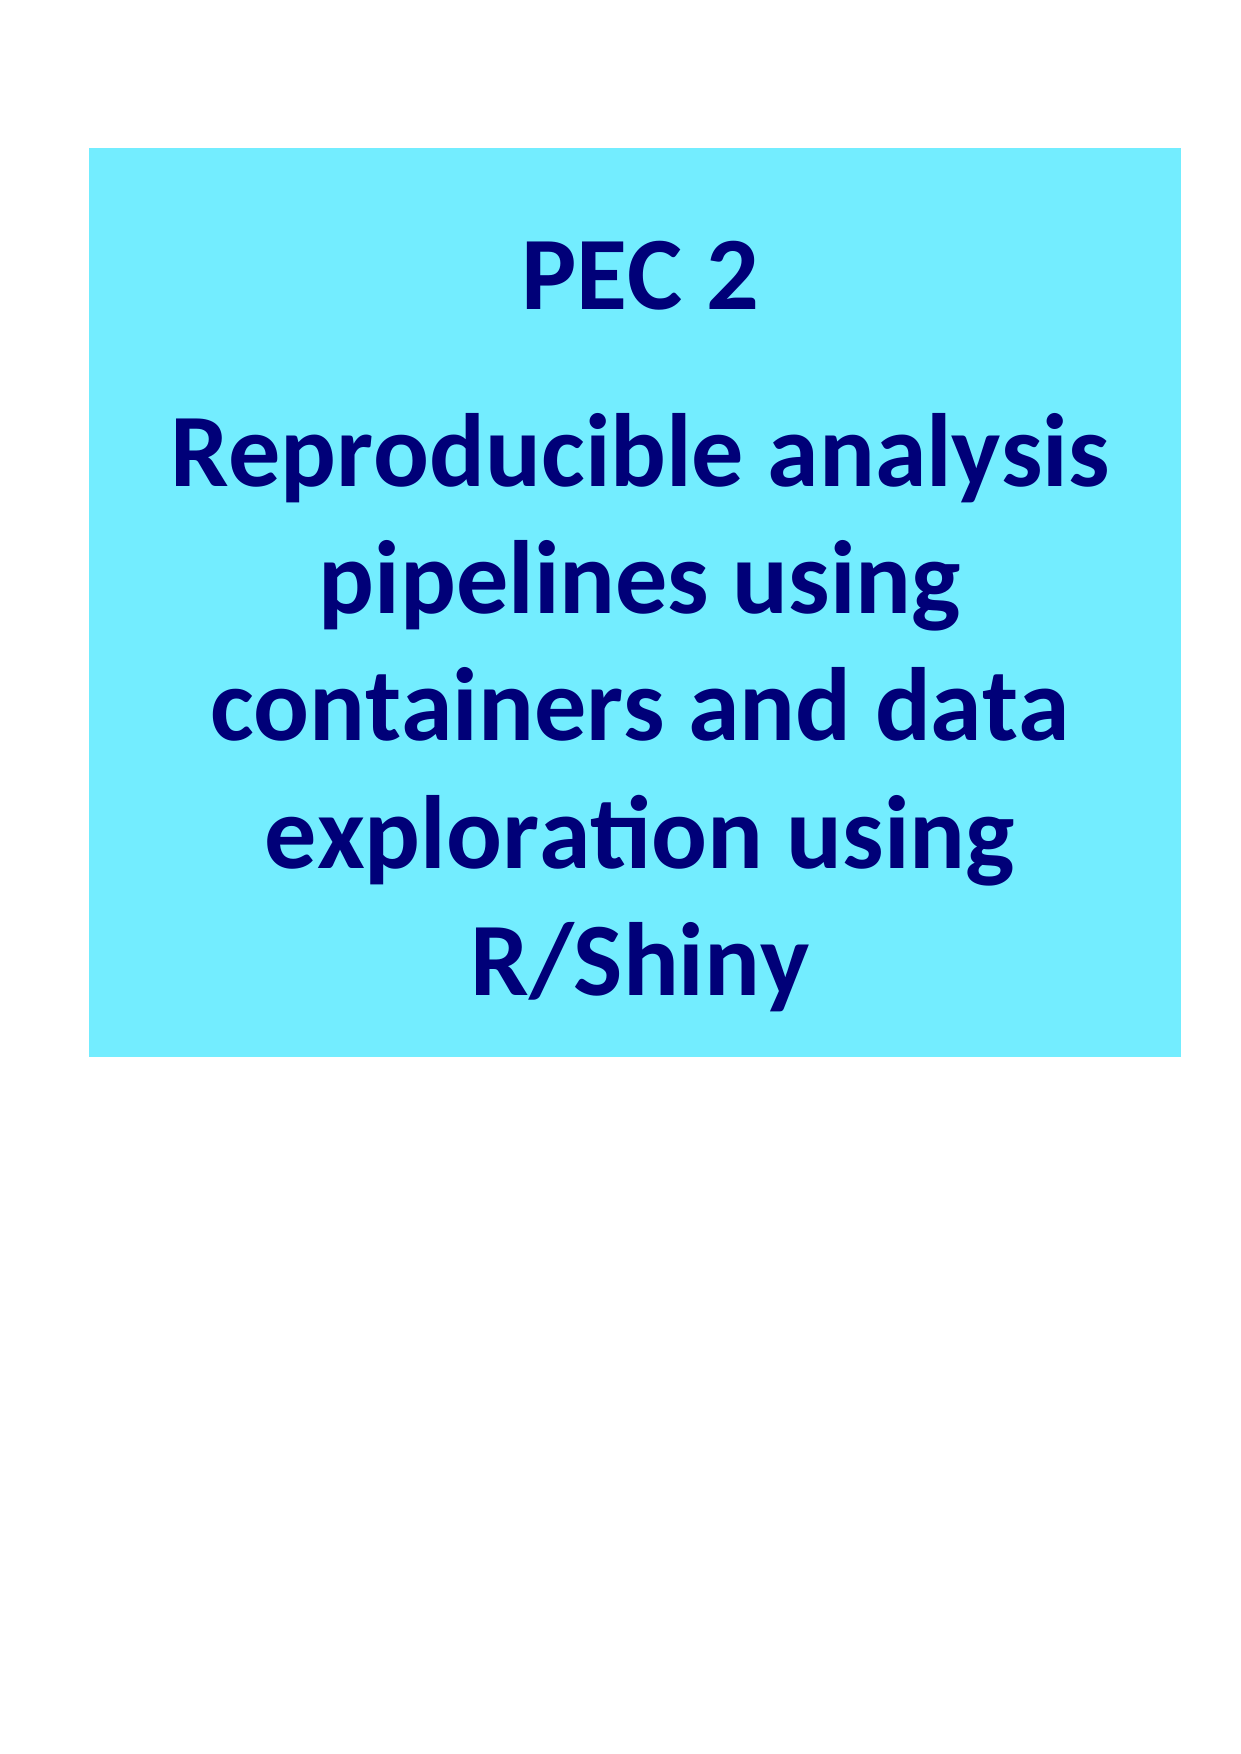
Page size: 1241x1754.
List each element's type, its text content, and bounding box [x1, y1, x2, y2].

table_cell [89, 1057, 1181, 1095]
table_header PEC 2 Reproducible analysis pipelines using containers and data exploration using R/Shiny [89, 148, 1181, 1057]
